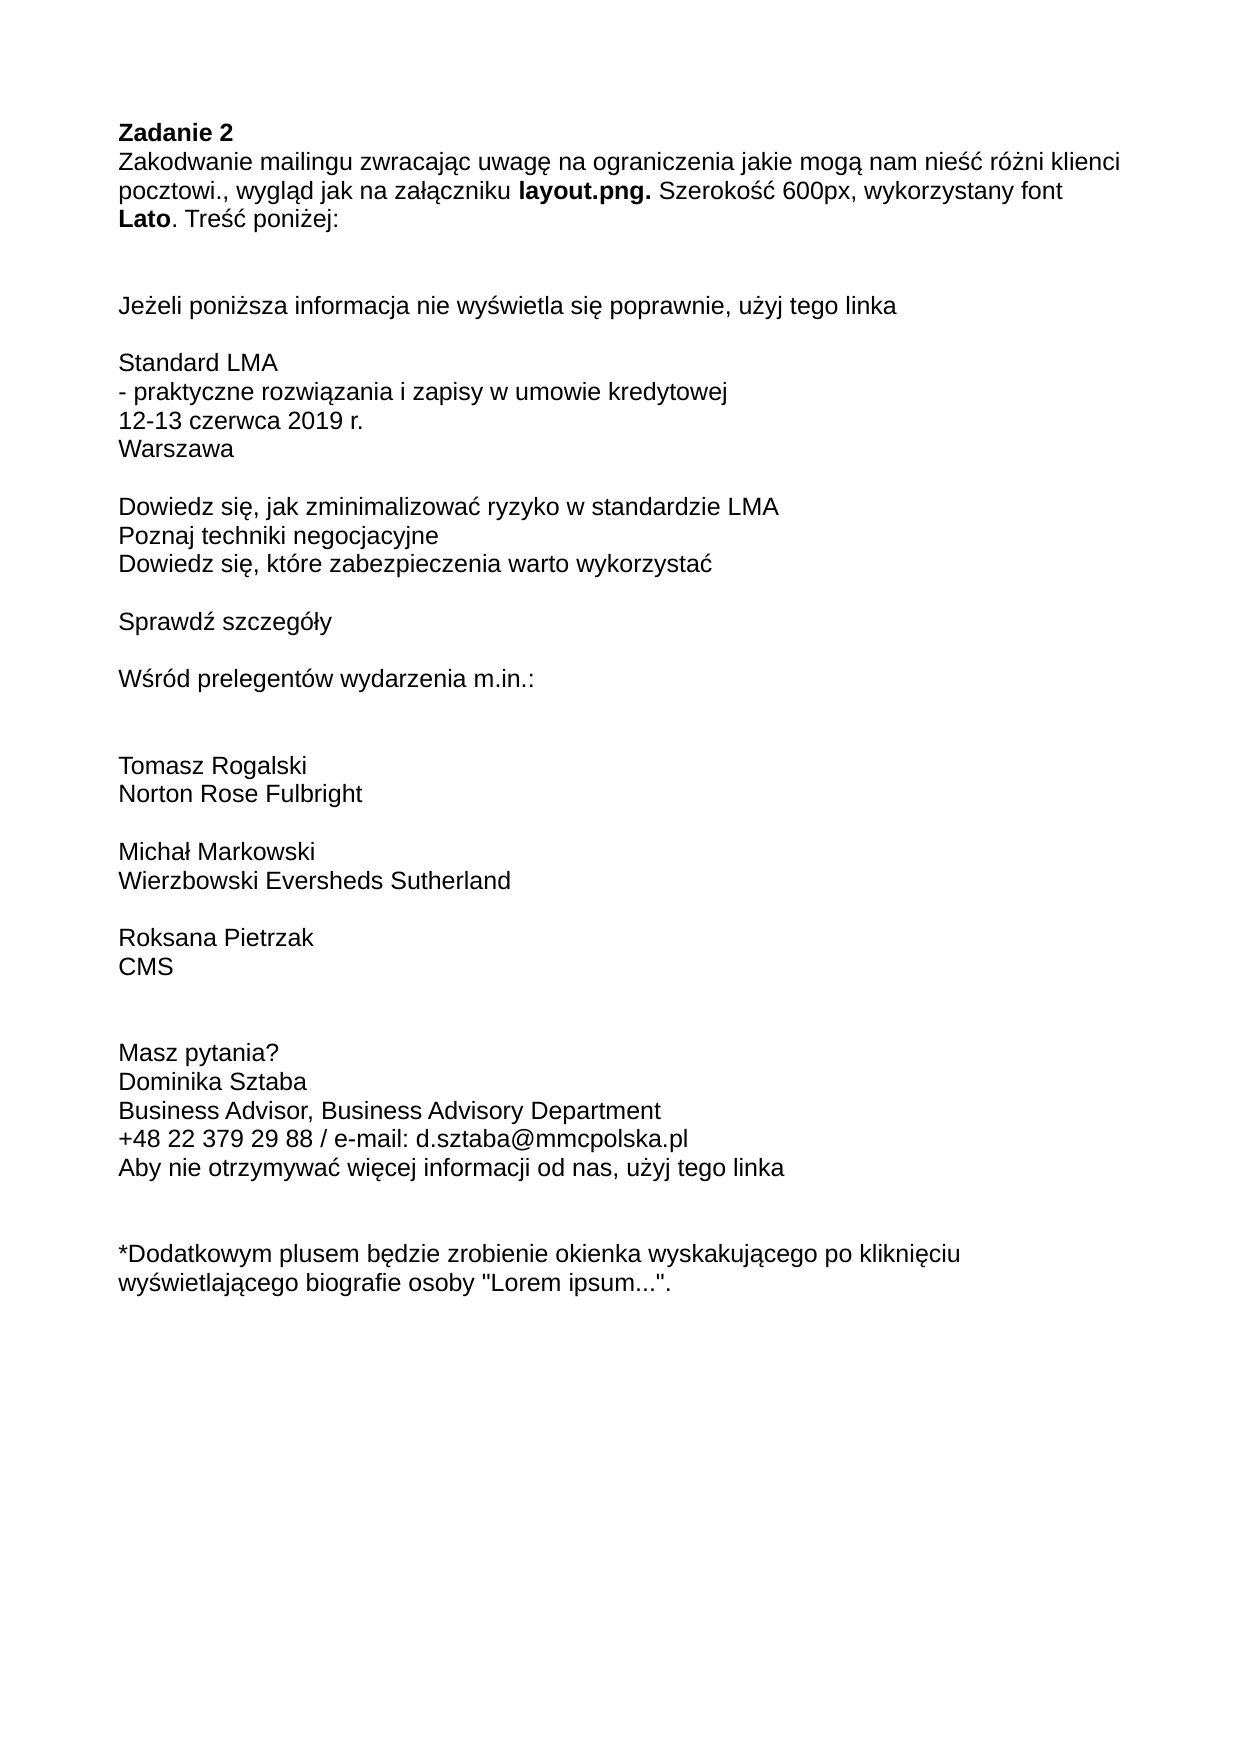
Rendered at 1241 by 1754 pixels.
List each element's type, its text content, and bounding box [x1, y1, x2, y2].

text Dowiedz się, jak zminimalizować ryzyko w standardzie LMA [118, 492, 1122, 521]
text 12-13 czerwca 2019 r. [118, 406, 1122, 434]
text Michał Markowski [118, 837, 1122, 866]
text Wierzbowski Eversheds Sutherland [118, 866, 1122, 894]
text Aby nie otrzymywać więcej informacji od nas, użyj tego linka [118, 1153, 1122, 1182]
text Masz pytania? [118, 1038, 1122, 1067]
text Tomasz Rogalski [118, 751, 1122, 779]
text Dominika Sztaba [118, 1067, 1122, 1096]
text Wśród prelegentów wydarzenia m.in.: [118, 664, 1122, 693]
text Poznaj techniki negocjacyjne [118, 521, 1122, 549]
text Zakodwanie mailingu zwracając uwagę na ograniczenia jakie mogą nam nieść różni klienci pocztowi., wygląd jak na załączniku layout.png. Szerokość 600px, wykorzystany font Lato. Treść poniżej: [118, 147, 1122, 233]
text - praktyczne rozwiązania i zapisy w umowie kredytowej [118, 377, 1122, 406]
text Jeżeli poniższa informacja nie wyświetla się poprawnie, użyj tego linka [118, 291, 1122, 319]
text CMS [118, 952, 1122, 981]
text +48 22 379 29 88 / e-mail: d.sztaba@mmcpolska.pl [118, 1124, 1122, 1153]
text Norton Rose Fulbright [118, 779, 1122, 808]
text Sprawdź szczegóły [118, 607, 1122, 636]
text Dowiedz się, które zabezpieczenia warto wykorzystać [118, 549, 1122, 578]
text Zadanie 2 [118, 118, 1122, 147]
text Business Advisor, Business Advisory Department [118, 1096, 1122, 1124]
text *Dodatkowym plusem będzie zrobienie okienka wyskakującego po kliknięciu wyświetlającego biografie osoby "Lorem ipsum...". [118, 1239, 1122, 1297]
text Warszawa [118, 434, 1122, 463]
text Standard LMA [118, 348, 1122, 377]
text Roksana Pietrzak [118, 923, 1122, 952]
